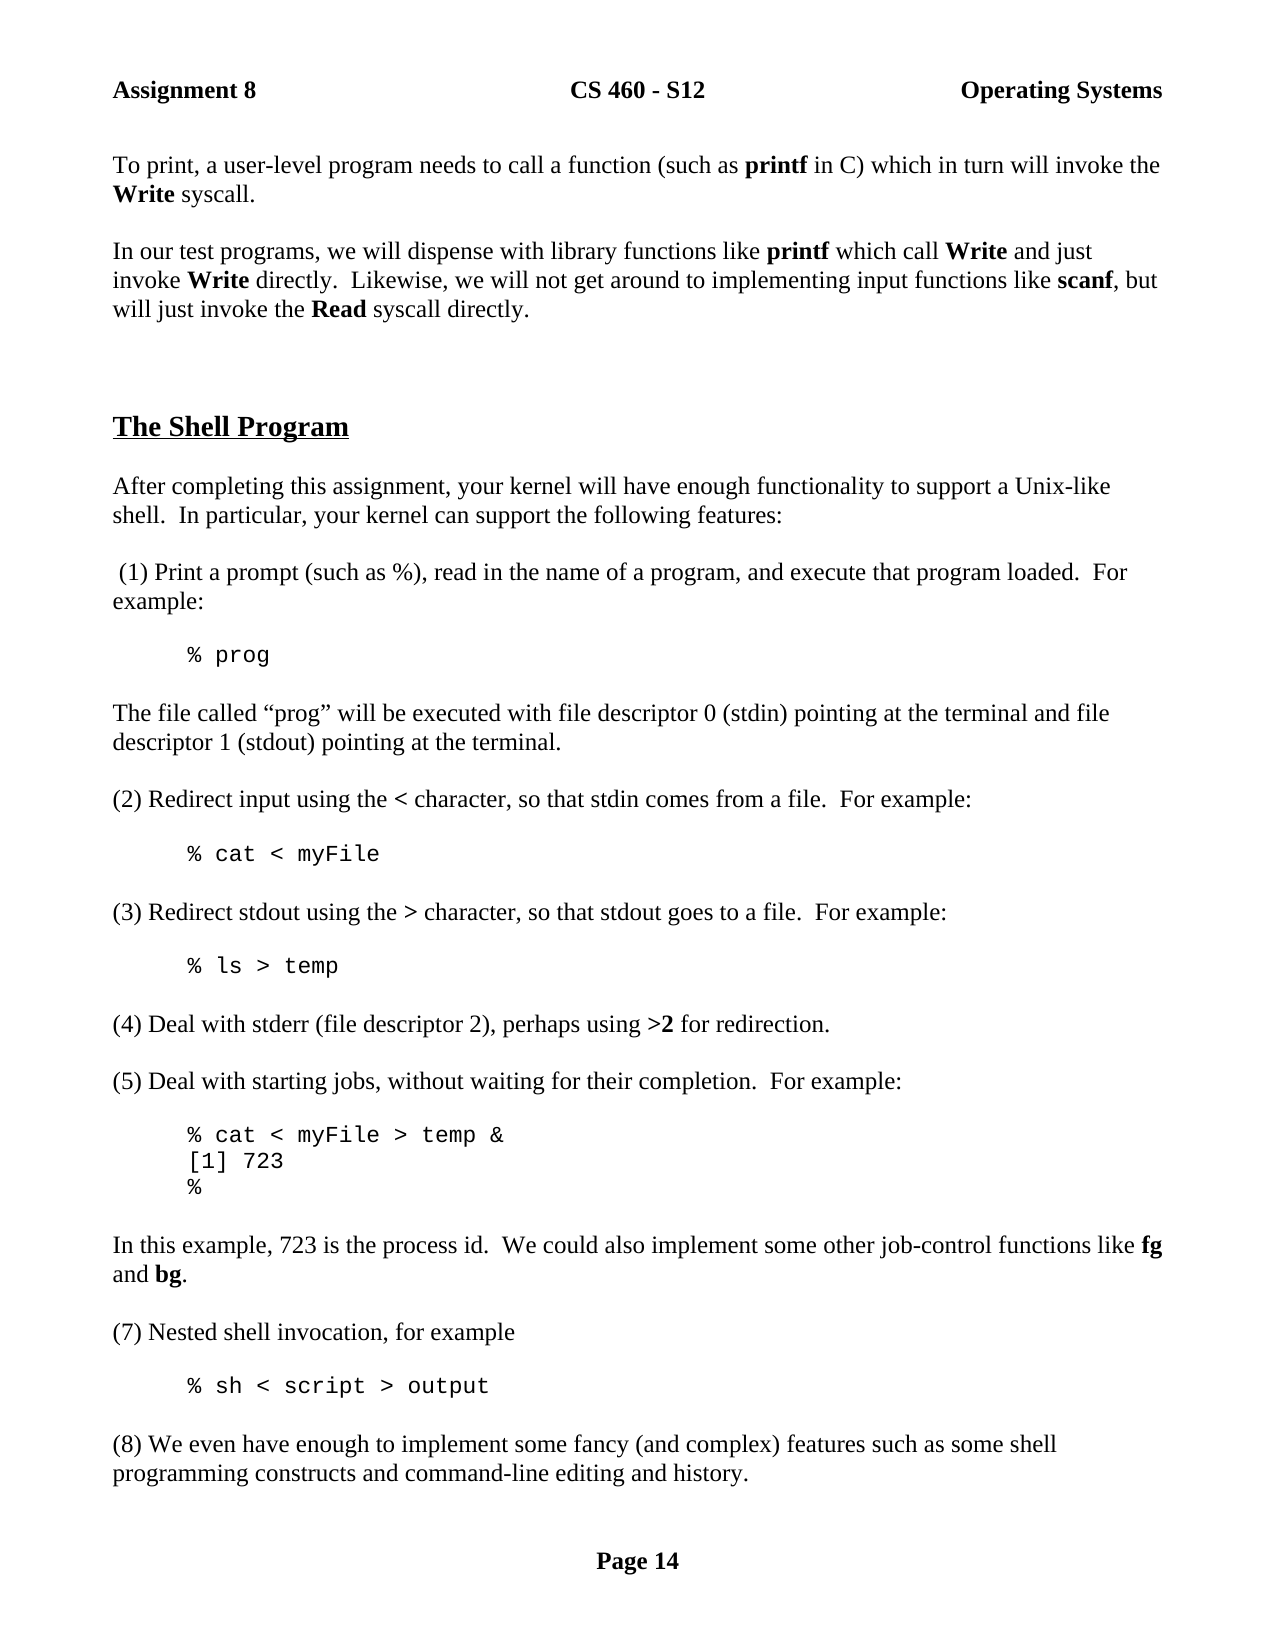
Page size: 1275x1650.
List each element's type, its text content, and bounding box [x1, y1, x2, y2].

text % sh < script > output [112, 1374, 1162, 1400]
text The file called “prog” will be executed with file descriptor 0 (stdin) pointing at the terminal and file descriptor 1 (stdout) pointing at the terminal. [112, 698, 1162, 756]
text % cat < myFile [112, 842, 1162, 868]
text (4) Deal with stderr (file descriptor 2), perhaps using >2 for redirection. [112, 1009, 1162, 1038]
text (3) Redirect stdout using the > character, so that stdout goes to a file. For example: [112, 897, 1162, 925]
subtitle The Shell Program [112, 409, 1162, 442]
text % ls > temp [112, 954, 1162, 980]
text (5) Deal with starting jobs, without waiting for their completion. For example: [112, 1066, 1162, 1095]
text After completing this assignment, your kernel will have enough functionality to support a Unix-like shell. In particular, your kernel can support the following features: [112, 471, 1162, 528]
text % prog [112, 643, 1162, 669]
text (1) Print a prompt (such as %), read in the name of a program, and execute that program loaded. For example: [112, 557, 1162, 615]
text To print, a user-level program needs to call a function (such as printf in C) which in turn will invoke the Write syscall. [112, 150, 1162, 207]
text In our test programs, we will dispense with library functions like printf which call Write and just invoke Write directly. Likewise, we will not get around to implementing input functions like scanf, but will just invoke the Read syscall directly. [112, 236, 1162, 322]
text % [112, 1176, 1162, 1202]
text % cat < myFile > temp & [112, 1124, 1162, 1150]
text In this example, 723 is the process id. We could also implement some other job-control functions like fg and bg. [112, 1230, 1162, 1288]
text (2) Redirect input using the < character, so that stdin comes from a file. For example: [112, 784, 1162, 813]
text (7) Nested shell invocation, for example [112, 1317, 1162, 1345]
text [1] 723 [112, 1150, 1162, 1176]
text (8) We even have enough to implement some fancy (and complex) features such as some shell programming constructs and command-line editing and history. [112, 1429, 1162, 1486]
